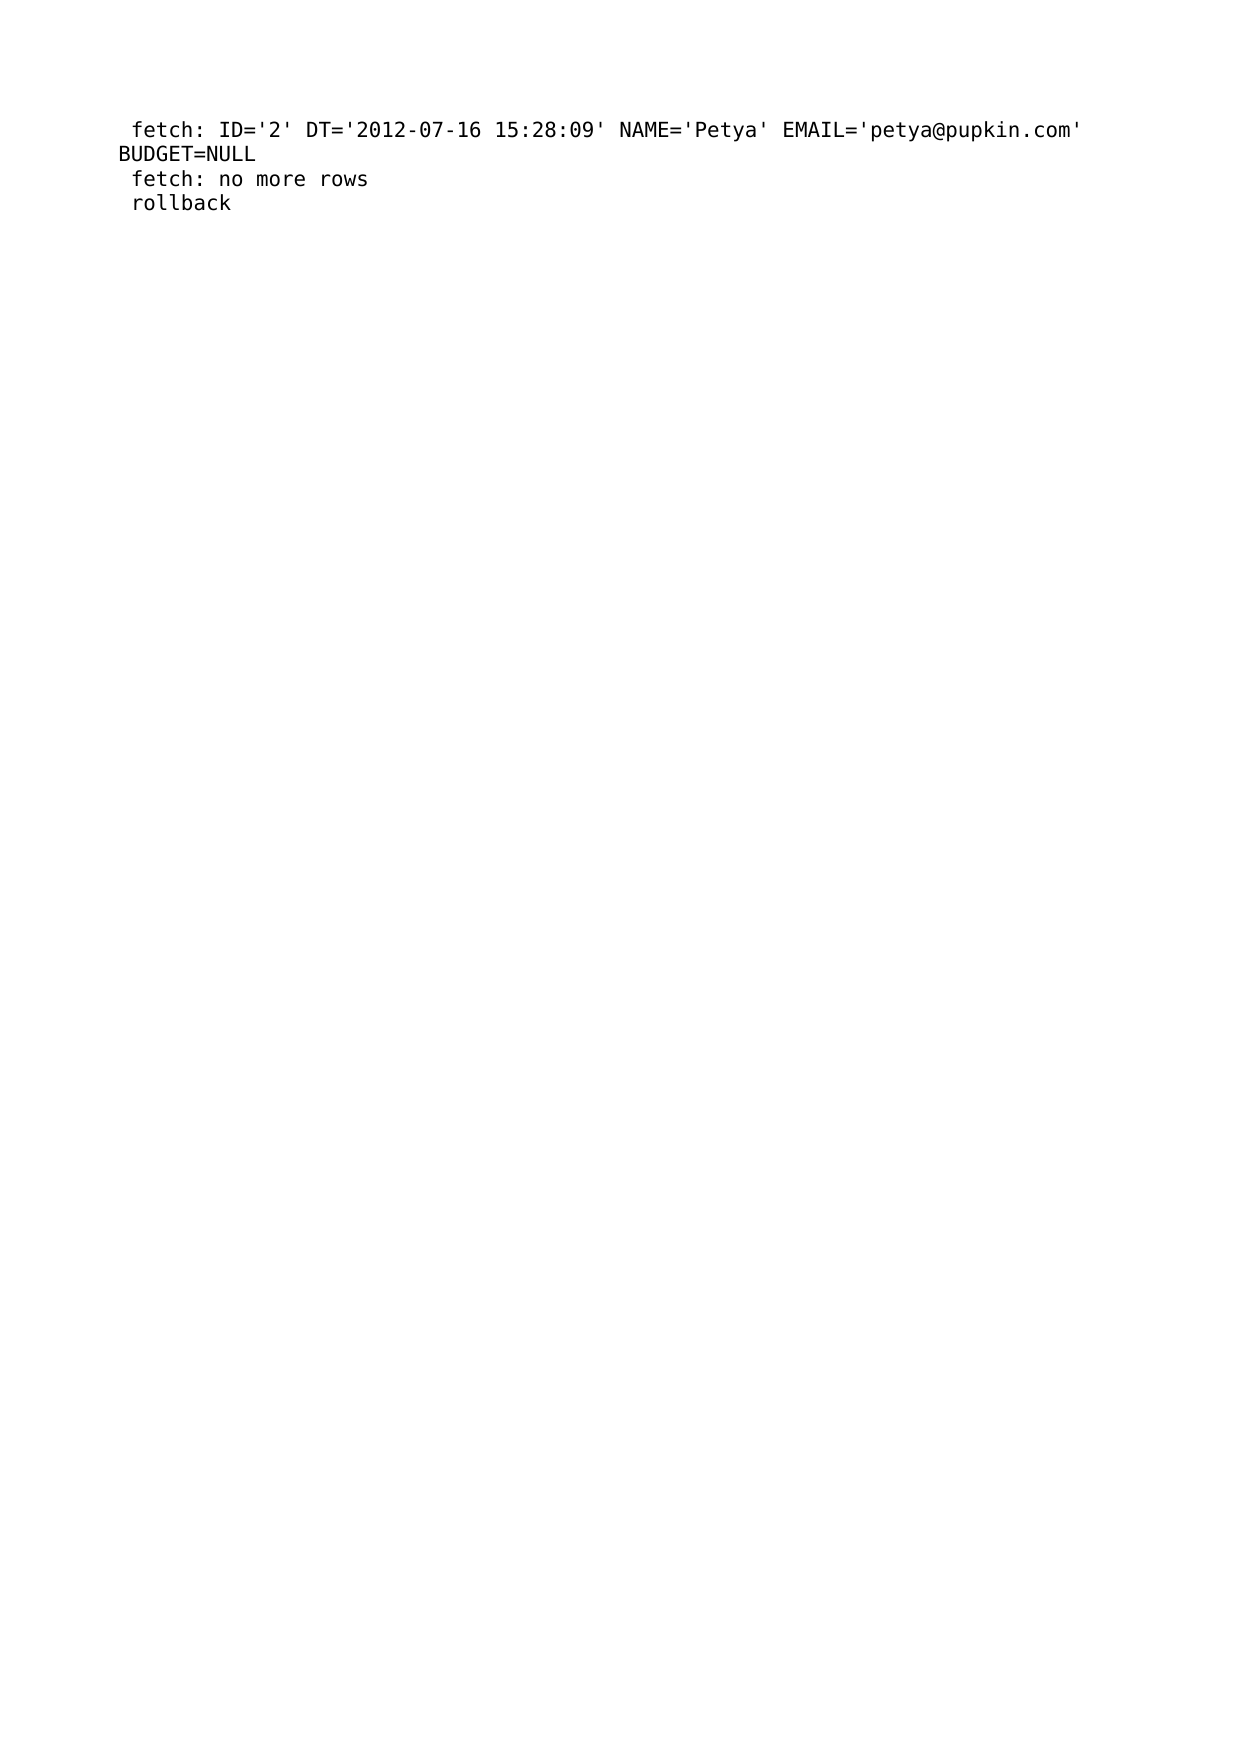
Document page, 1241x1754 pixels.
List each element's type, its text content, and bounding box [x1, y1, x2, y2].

text fetch: ID='2' DT='2012-07-16 15:28:09' NAME='Petya' EMAIL='petya@pupkin.com' BUDGET=NULL [118, 118, 1122, 167]
text rollback [118, 191, 1122, 215]
text fetch: no more rows [118, 167, 1122, 191]
